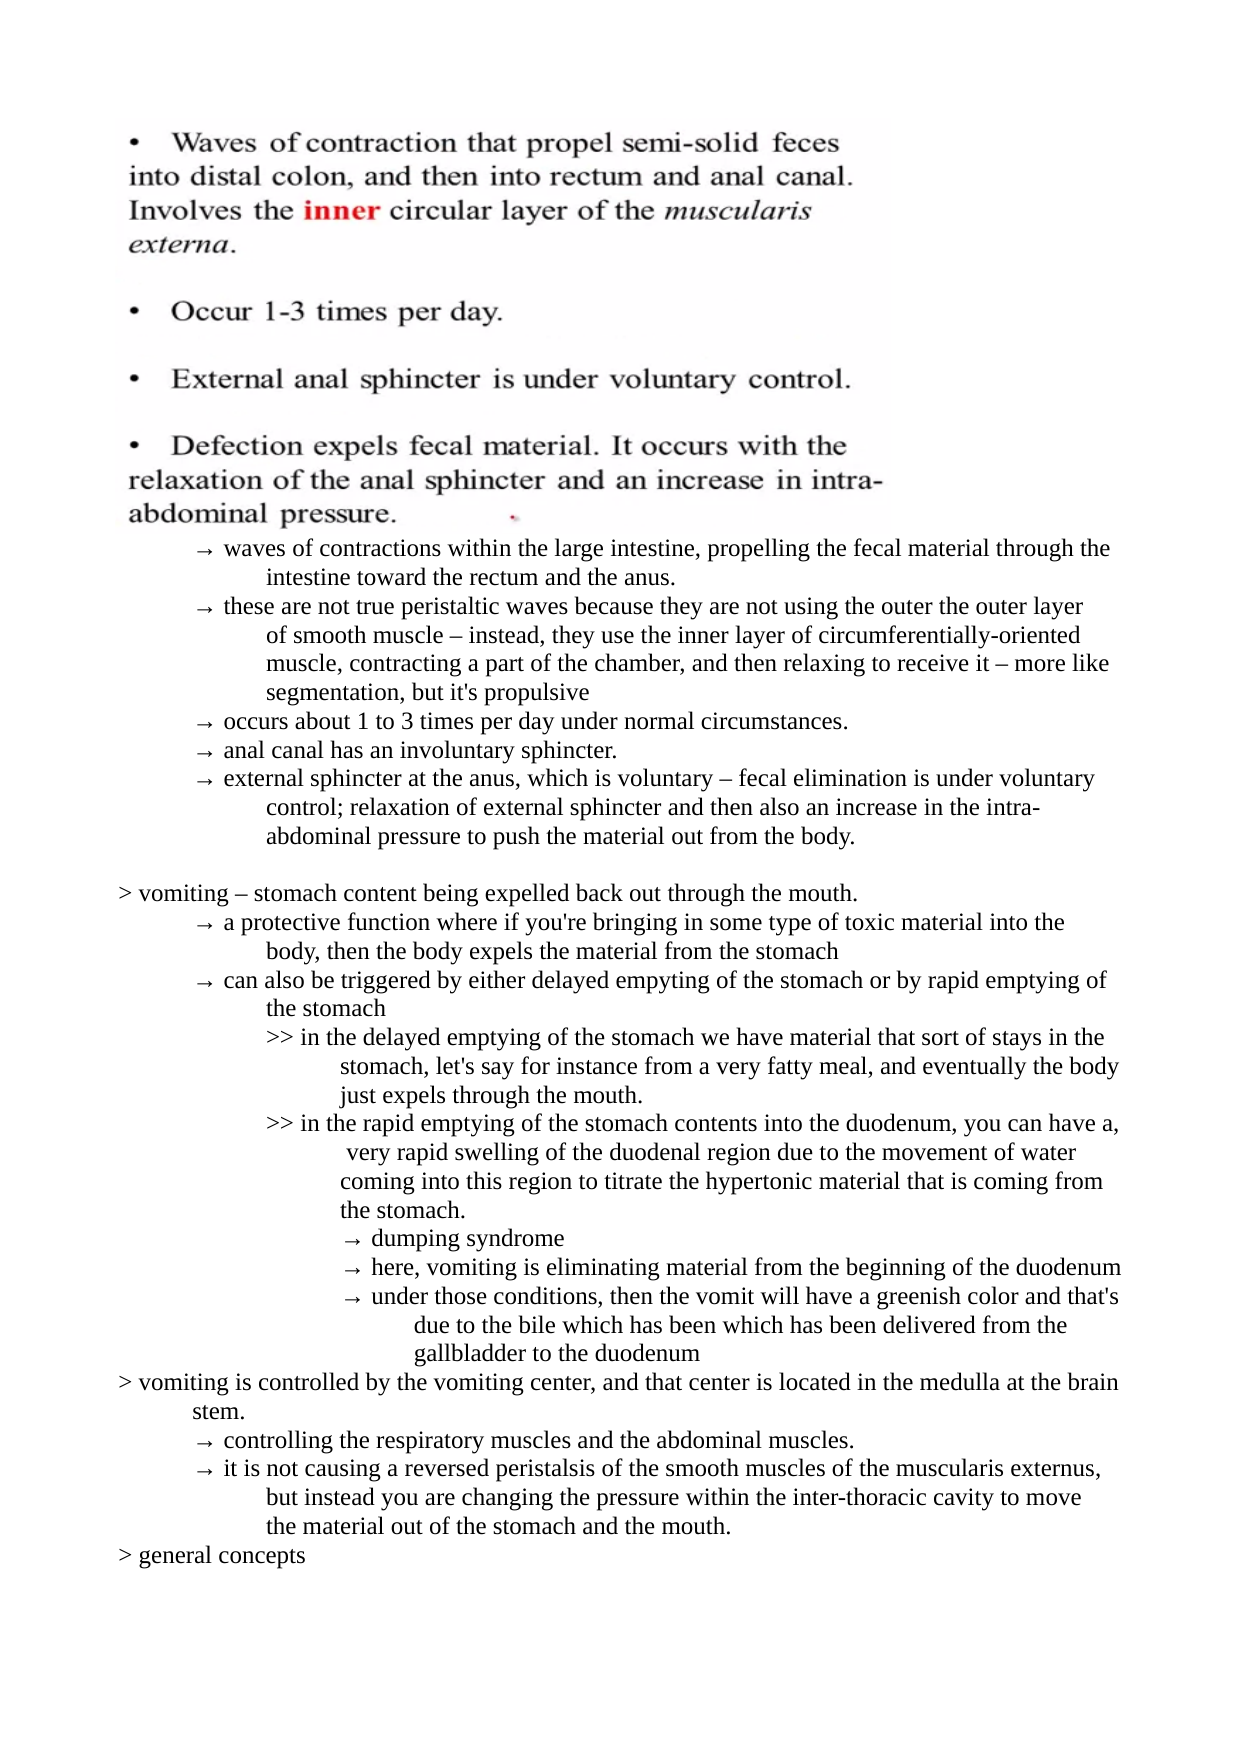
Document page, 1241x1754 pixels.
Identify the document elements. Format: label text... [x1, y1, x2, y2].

text → a protective function where if you're bringing in some type of toxic material into the body, then the body expels the material from the stomach [118, 907, 1122, 965]
text > vomiting – stomach content being expelled back out through the mouth. [118, 878, 1122, 907]
text → here, vomiting is eliminating material from the beginning of the duodenum → under those conditions, then the vomit will have a greenish color and that's due to the bile which has been which has been delivered from the gallbladder to the duodenum > vomiting is controlled by the vomiting center, and that center is located in the medulla at the brain stem. → controlling the respiratory muscles and the abdominal muscles. → it is not causing a reversed peristalsis of the smooth muscles of the muscularis externus, but instead you are changing the pressure within the inter-thoracic cavity to move the material out of the stomach and the mouth. > general concepts [118, 1252, 1122, 1568]
text → can also be triggered by either delayed empyting of the stomach or by rapid emptying of the stomach [118, 965, 1122, 1022]
text → waves of contractions within the large intestine, propelling the fecal material through the intestine toward the rectum and the anus. → these are not true peristaltic waves because they are not using the outer the outer layer of smooth muscle – instead, they use the inner layer of circumferentially-oriented muscle, contracting a part of the chamber, and then relaxing to receive it – more like segmentation, but it's propulsive → occurs about 1 to 3 times per day under normal circumstances. → anal canal has an involuntary sphincter. → external sphincter at the anus, which is voluntary – fecal elimination is under voluntary control; relaxation of external sphincter and then also an increase in the intra- abdominal pressure to push the material out from the body. [118, 118, 1122, 878]
text >> in the delayed emptying of the stomach we have material that sort of stays in the stomach, let's say for instance from a very fatty meal, and eventually the body just expels through the mouth. >> in the rapid emptying of the stomach contents into the duodenum, you can have a, very rapid swelling of the duodenal region due to the movement of water coming into this region to titrate the hypertonic material that is coming from the stomach. → dumping syndrome [118, 1022, 1122, 1252]
